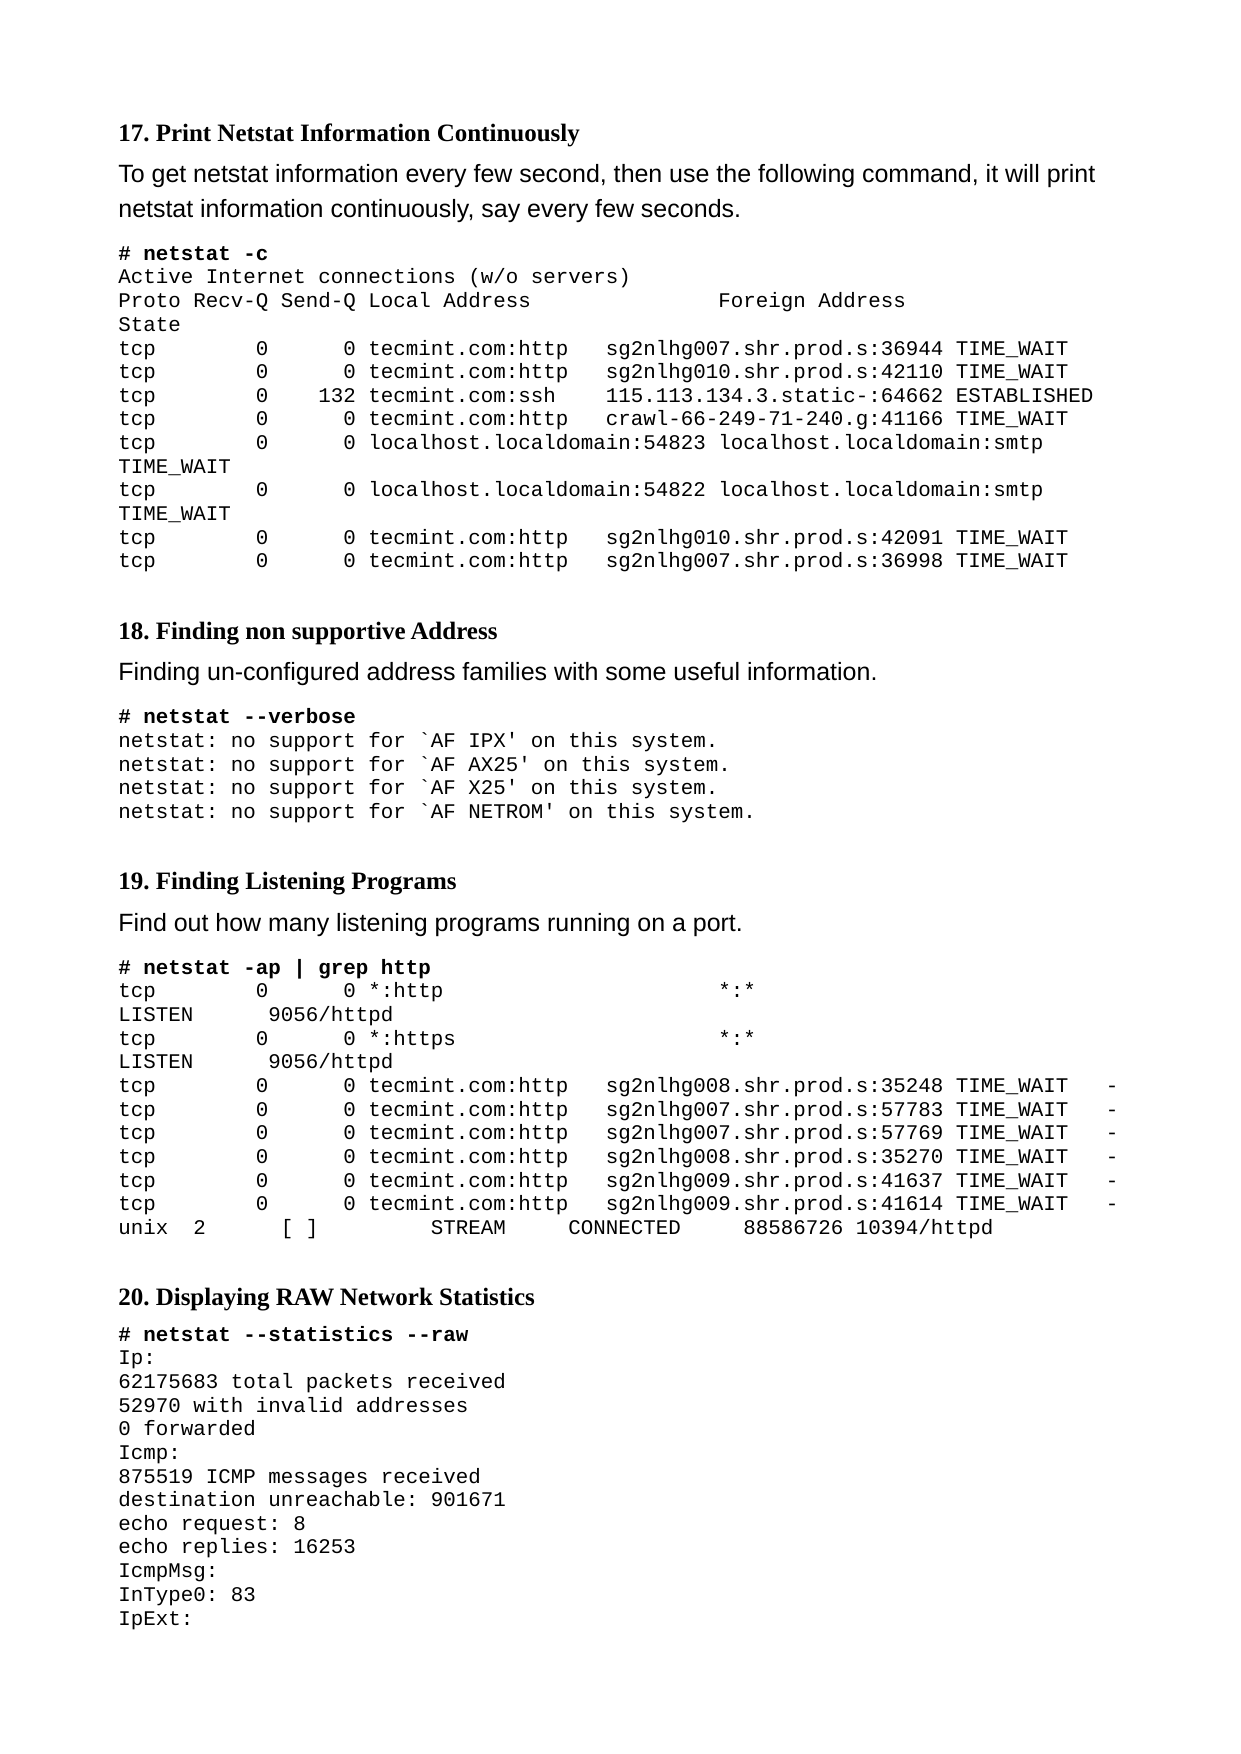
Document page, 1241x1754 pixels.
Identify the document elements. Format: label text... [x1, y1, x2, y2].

text Find out how many listening programs running on a port. [118, 908, 1122, 936]
text tcp 0 0 tecmint.com:http sg2nlhg010.shr.prod.s:42091 TIME_WAIT [118, 527, 1122, 550]
text netstat: no support for `AF NETROM' on this system. [118, 801, 1122, 824]
text InType0: 83 [118, 1584, 1122, 1607]
text # netstat -ap | grep http [118, 957, 1122, 980]
text destination unreachable: 901671 [118, 1489, 1122, 1513]
text tcp 0 0 tecmint.com:http sg2nlhg007.shr.prod.s:57783 TIME_WAIT - [118, 1099, 1122, 1122]
text tcp 0 0 localhost.localdomain:54823 localhost.localdomain:smtp TIME_WAIT [118, 432, 1122, 479]
text tcp 0 132 tecmint.com:ssh 115.113.134.3.static-:64662 ESTABLISHED [118, 385, 1122, 408]
text IcmpMsg: [118, 1560, 1122, 1584]
text tcp 0 0 tecmint.com:http sg2nlhg008.shr.prod.s:35270 TIME_WAIT - [118, 1146, 1122, 1169]
text # netstat -c [118, 243, 1122, 267]
text echo replies: 16253 [118, 1537, 1122, 1560]
text 0 forwarded [118, 1418, 1122, 1442]
text tcp 0 0 tecmint.com:http sg2nlhg008.shr.prod.s:35248 TIME_WAIT - [118, 1075, 1122, 1099]
text IpExt: [118, 1607, 1122, 1631]
text unix 2 [ ] STREAM CONNECTED 88586726 10394/httpd [118, 1217, 1122, 1241]
text tcp 0 0 tecmint.com:http sg2nlhg009.shr.prod.s:41614 TIME_WAIT - [118, 1193, 1122, 1217]
text tcp 0 0 *:https *:* LISTEN 9056/httpd [118, 1028, 1122, 1075]
text 52970 with invalid addresses [118, 1395, 1122, 1418]
text 875519 ICMP messages received [118, 1466, 1122, 1489]
text tcp 0 0 tecmint.com:http sg2nlhg007.shr.prod.s:36998 TIME_WAIT [118, 550, 1122, 574]
text tcp 0 0 tecmint.com:http sg2nlhg007.shr.prod.s:36944 TIME_WAIT [118, 337, 1122, 361]
text tcp 0 0 tecmint.com:http sg2nlhg007.shr.prod.s:57769 TIME_WAIT - [118, 1122, 1122, 1146]
subtitle 17. Print Netstat Information Continuously [118, 118, 1122, 147]
text tcp 0 0 *:http *:* LISTEN 9056/httpd [118, 980, 1122, 1028]
text netstat: no support for `AF AX25' on this system. [118, 753, 1122, 777]
text Icmp: [118, 1442, 1122, 1466]
subtitle 18. Finding non supportive Address [118, 616, 1122, 645]
text tcp 0 0 tecmint.com:http sg2nlhg010.shr.prod.s:42110 TIME_WAIT [118, 361, 1122, 385]
text Active Internet connections (w/o servers) [118, 267, 1122, 290]
text netstat: no support for `AF IPX' on this system. [118, 730, 1122, 753]
text # netstat --verbose [118, 706, 1122, 730]
text echo request: 8 [118, 1513, 1122, 1537]
text netstat: no support for `AF X25' on this system. [118, 777, 1122, 801]
subtitle 19. Finding Listening Programs [118, 866, 1122, 895]
text Finding un-configured address families with some useful information. [118, 657, 1122, 686]
subtitle 20. Displaying RAW Network Statistics [118, 1282, 1122, 1311]
text 62175683 total packets received [118, 1371, 1122, 1395]
text Ip: [118, 1347, 1122, 1371]
text tcp 0 0 localhost.localdomain:54822 localhost.localdomain:smtp TIME_WAIT [118, 479, 1122, 527]
text tcp 0 0 tecmint.com:http sg2nlhg009.shr.prod.s:41637 TIME_WAIT - [118, 1169, 1122, 1193]
text Proto Recv-Q Send-Q Local Address Foreign Address State [118, 290, 1122, 337]
text tcp 0 0 tecmint.com:http crawl-66-249-71-240.g:41166 TIME_WAIT [118, 408, 1122, 432]
text To get netstat information every few second, then use the following command, it will print netstat information continuously, say every few seconds. [118, 159, 1122, 223]
text # netstat --statistics --raw [118, 1324, 1122, 1347]
